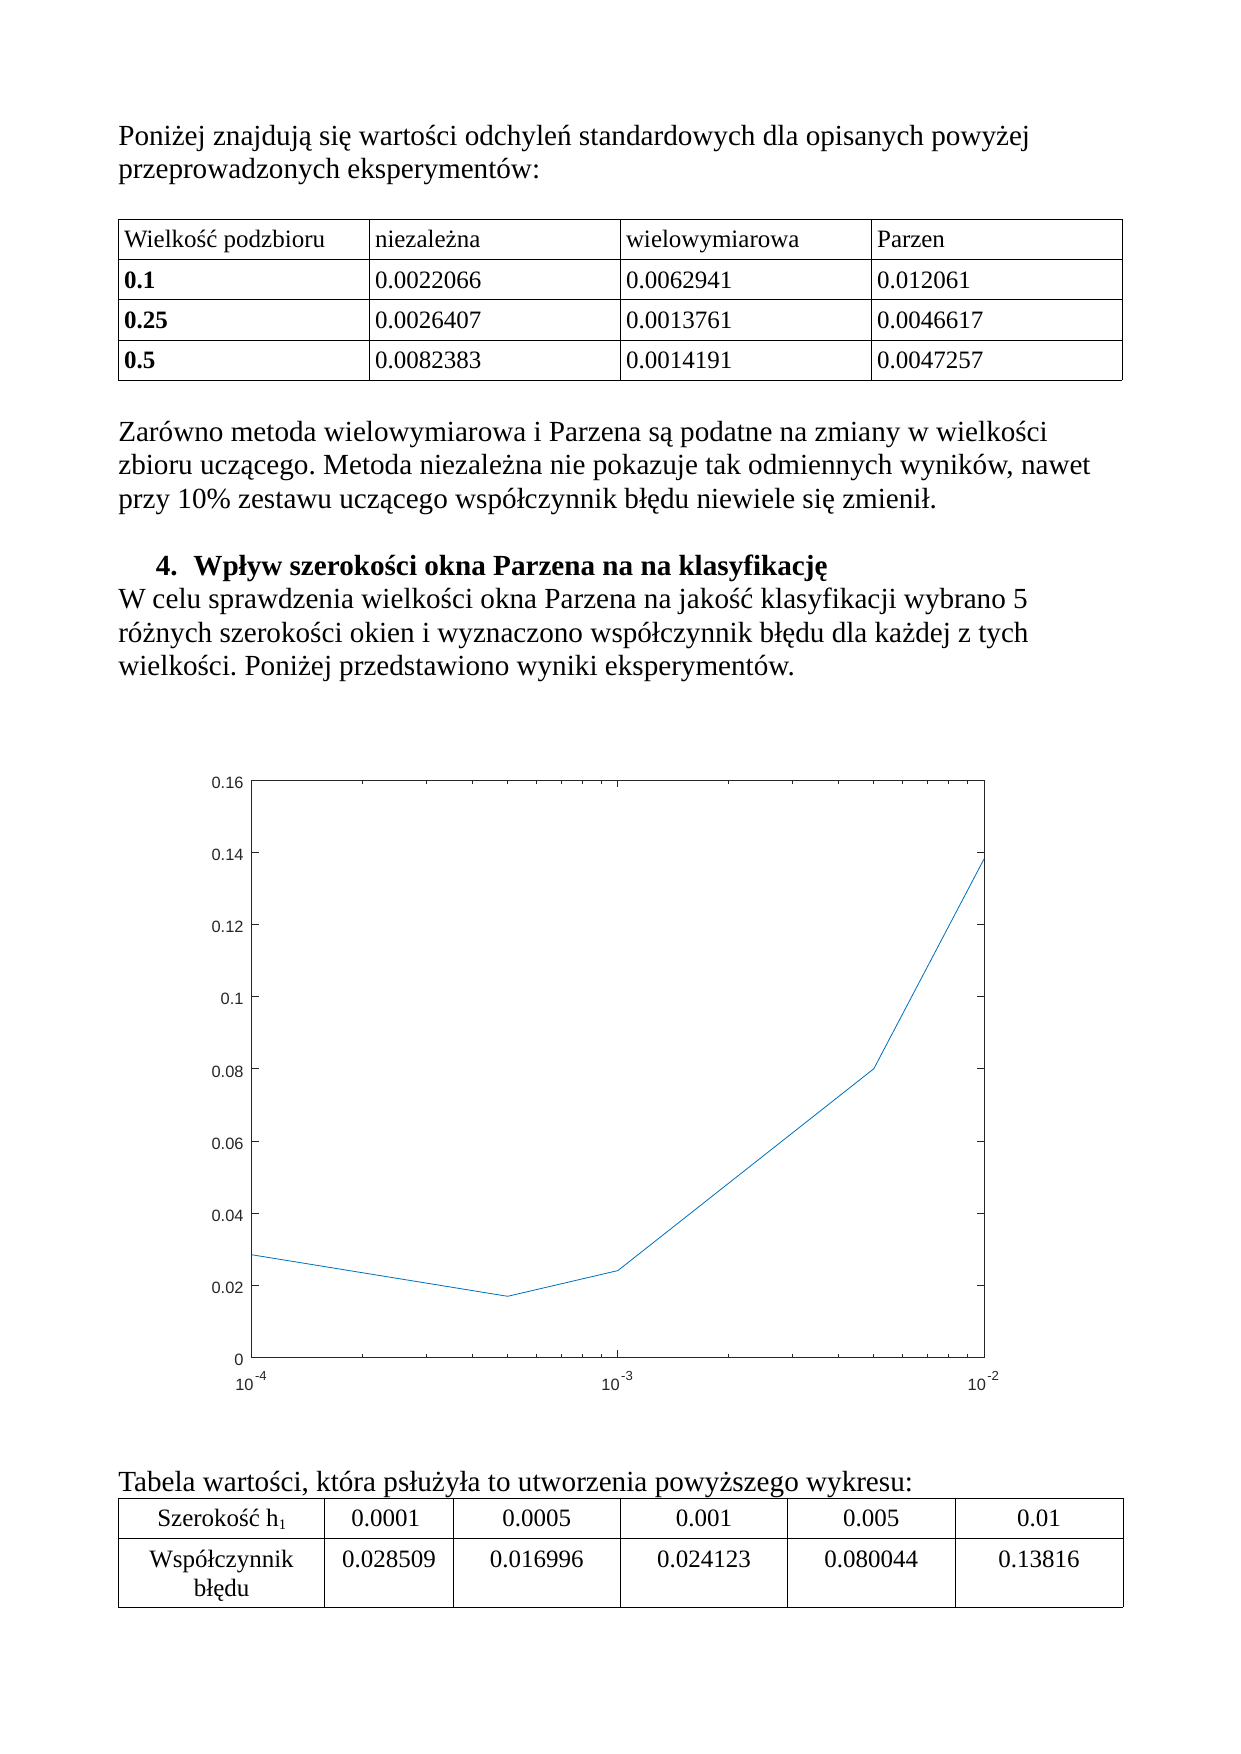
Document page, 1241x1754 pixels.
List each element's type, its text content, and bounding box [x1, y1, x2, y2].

table_cell 0.0013761 [621, 300, 871, 340]
table_header Parzen [872, 220, 1122, 259]
table_cell 0.0082383 [370, 341, 620, 380]
table_cell 0.0047257 [872, 341, 1122, 380]
table_header 0.01 [956, 1499, 1123, 1538]
table_cell Współczynnik błędu [119, 1539, 324, 1607]
table_cell 0.012061 [872, 260, 1122, 299]
text Poniżej znajdują się wartości odchyleń standardowych dla opisanych powyżej przeprowadzonych eksperymentów: [118, 118, 1122, 185]
table_header 0.001 [621, 1499, 787, 1538]
text Tabela wartości, która psłużyła to utworzenia powyższego wykresu: [118, 1464, 1122, 1498]
table_cell 0.0046617 [872, 300, 1122, 340]
table_cell 0.0022066 [370, 260, 620, 299]
table_header Wielkość podzbioru [119, 220, 369, 259]
table_header 0.0001 [325, 1499, 453, 1538]
text W celu sprawdzenia wielkości okna Parzena na jakość klasyfikacji wybrano 5 różnych szerokości okien i wyznaczono współczynnik błędu dla każdej z tych wielkości. Poniżej przedstawiono wyniki eksperymentów. [118, 581, 1122, 682]
table_cell 0.016996 [454, 1539, 620, 1607]
table_cell 0.0026407 [370, 300, 620, 340]
table_cell 0.5 [119, 341, 369, 380]
table_header 0.005 [788, 1499, 955, 1538]
table_cell 0.1 [119, 260, 369, 299]
table_header wielowymiarowa [621, 220, 871, 259]
table_cell 0.13816 [956, 1539, 1123, 1607]
text Zarówno metoda wielowymiarowa i Parzena są podatne na zmiany w wielkości zbioru uczącego. Metoda niezależna nie pokazuje tak odmiennych wyników, nawet przy 10% zestawu uczącego współczynnik błędu niewiele się zmienił. [118, 414, 1122, 514]
table_cell 0.028509 [325, 1539, 453, 1607]
table_cell 0.25 [119, 300, 369, 340]
table_cell 0.080044 [788, 1539, 955, 1607]
table_header niezależna [370, 220, 620, 259]
list Wpływ szerokości okna Parzena na na klasyfikację [156, 548, 1122, 581]
table_cell 0.0014191 [621, 341, 871, 380]
table_header Szerokość h1 [119, 1499, 324, 1538]
table_cell 0.024123 [621, 1539, 787, 1607]
table_cell 0.0062941 [621, 260, 871, 299]
table_header 0.0005 [454, 1499, 620, 1538]
